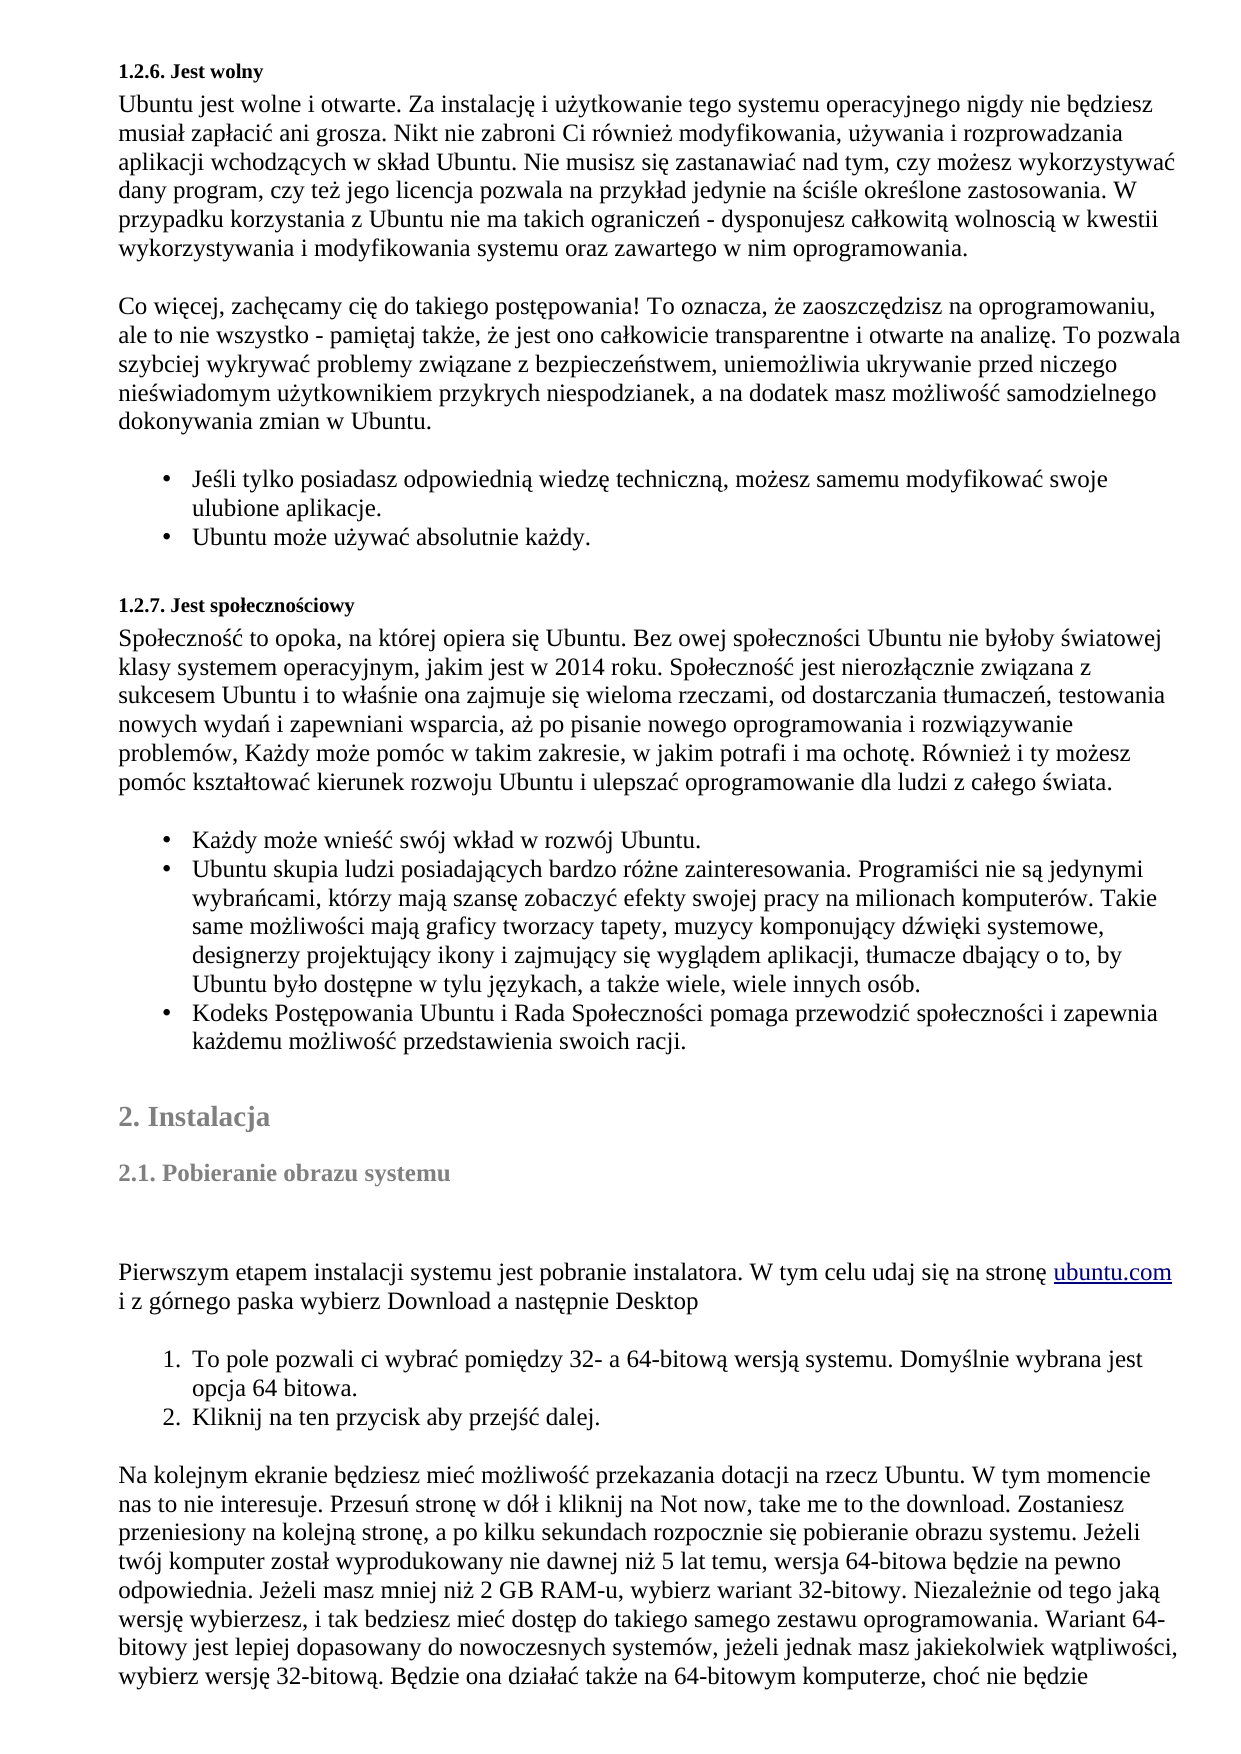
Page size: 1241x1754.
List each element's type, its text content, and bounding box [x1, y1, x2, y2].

list To pole pozwali ci wybrać pomiędzy 32- a 64-bitową wersją systemu. Domyślnie wybrana jest opcja 64 bitowa. [162, 1344, 1181, 1402]
list Jeśli tylko posiadasz odpowiednią wiedzę techniczną, możesz samemu modyfikować swoje ulubione aplikacje. [162, 464, 1181, 522]
list Ubuntu może używać absolutnie każdy. [162, 522, 1181, 551]
subtitle 2. Instalacja [118, 1099, 1181, 1133]
list Każdy może wnieść swój wkład w rozwój Ubuntu. [162, 825, 1181, 854]
text Pierwszym etapem instalacji systemu jest pobranie instalatora. W tym celu udaj się na stronę ubuntu.com i z górnego paska wybierz Download a następnie Desktop [118, 1257, 1181, 1315]
list Kodeks Postępowania Ubuntu i Rada Społeczności pomaga przewodzić społeczności i zapewnia każdemu możliwość przedstawienia swoich racji. [162, 998, 1181, 1055]
subtitle 1.2.6. Jest wolny [118, 59, 1181, 83]
text Społeczność to opoka, na której opiera się Ubuntu. Bez owej społeczności Ubuntu nie byłoby światowej klasy systemem operacyjnym, jakim jest w 2014 roku. Społeczność jest nierozłącznie związana z sukcesem Ubuntu i to właśnie ona zajmuje się wieloma rzeczami, od dostarczania tłumaczeń, testowania nowych wydań i zapewniani wsparcia, aż po pisanie nowego oprogramowania i rozwiązywanie problemów, Każdy może pomóc w takim zakresie, w jakim potrafi i ma ochotę. Również i ty możesz pomóc kształtować kierunek rozwoju Ubuntu i ulepszać oprogramowanie dla ludzi z całego świata. [118, 623, 1181, 796]
subtitle 1.2.7. Jest społecznościowy [118, 593, 1181, 617]
subtitle 2.1. Pobieranie obrazu systemu [118, 1158, 1181, 1186]
text Co więcej, zachęcamy cię do takiego postępowania! To oznacza, że zaoszczędzisz na oprogramowaniu, ale to nie wszystko - pamiętaj także, że jest ono całkowicie transparentne i otwarte na analizę. To pozwala szybciej wykrywać problemy związane z bezpieczeństwem, uniemożliwia ukrywanie przed niczego nieświadomym użytkownikiem przykrych niespodzianek, a na dodatek masz możliwość samodzielnego dokonywania zmian w Ubuntu. [118, 291, 1181, 435]
text Ubuntu jest wolne i otwarte. Za instalację i użytkowanie tego systemu operacyjnego nigdy nie będziesz musiał zapłacić ani grosza. Nikt nie zabroni Ci również modyfikowania, używania i rozprowadzania aplikacji wchodzących w skład Ubuntu. Nie musisz się zastanawiać nad tym, czy możesz wykorzystywać dany program, czy też jego licencja pozwala na przykład jedynie na ściśle określone zastosowania. W przypadku korzystania z Ubuntu nie ma takich ograniczeń - dysponujesz całkowitą wolnoscią w kwestii wykorzystywania i modyfikowania systemu oraz zawartego w nim oprogramowania. [118, 89, 1181, 262]
text Na kolejnym ekranie będziesz mieć możliwość przekazania dotacji na rzecz Ubuntu. W tym momencie nas to nie interesuje. Przesuń stronę w dół i kliknij na Not now, take me to the download. Zostaniesz przeniesiony na kolejną stronę, a po kilku sekundach rozpocznie się pobieranie obrazu systemu. Jeżeli twój komputer został wyprodukowany nie dawnej niż 5 lat temu, wersja 64-bitowa będzie na pewno odpowiednia. Jeżeli masz mniej niż 2 GB RAM-u, wybierz wariant 32-bitowy. Niezależnie od tego jaką wersję wybierzesz, i tak bedziesz mieć dostęp do takiego samego zestawu oprogramowania. Wariant 64-bitowy jest lepiej dopasowany do nowoczesnych systemów, jeżeli jednak masz jakiekolwiek wątpliwości, wybierz wersję 32-bitową. Będzie ona działać także na 64-bitowym komputerze, choć nie będzie [118, 1460, 1181, 1690]
list Ubuntu skupia ludzi posiadających bardzo różne zainteresowania. Programiści nie są jedynymi wybrańcami, którzy mają szansę zobaczyć efekty swojej pracy na milionach komputerów. Takie same możliwości mają graficy tworzacy tapety, muzycy komponujący dźwięki systemowe, designerzy projektujący ikony i zajmujący się wyglądem aplikacji, tłumacze dbający o to, by Ubuntu było dostępne w tylu językach, a także wiele, wiele innych osób. [162, 854, 1181, 998]
list Kliknij na ten przycisk aby przejść dalej. [162, 1402, 1181, 1430]
